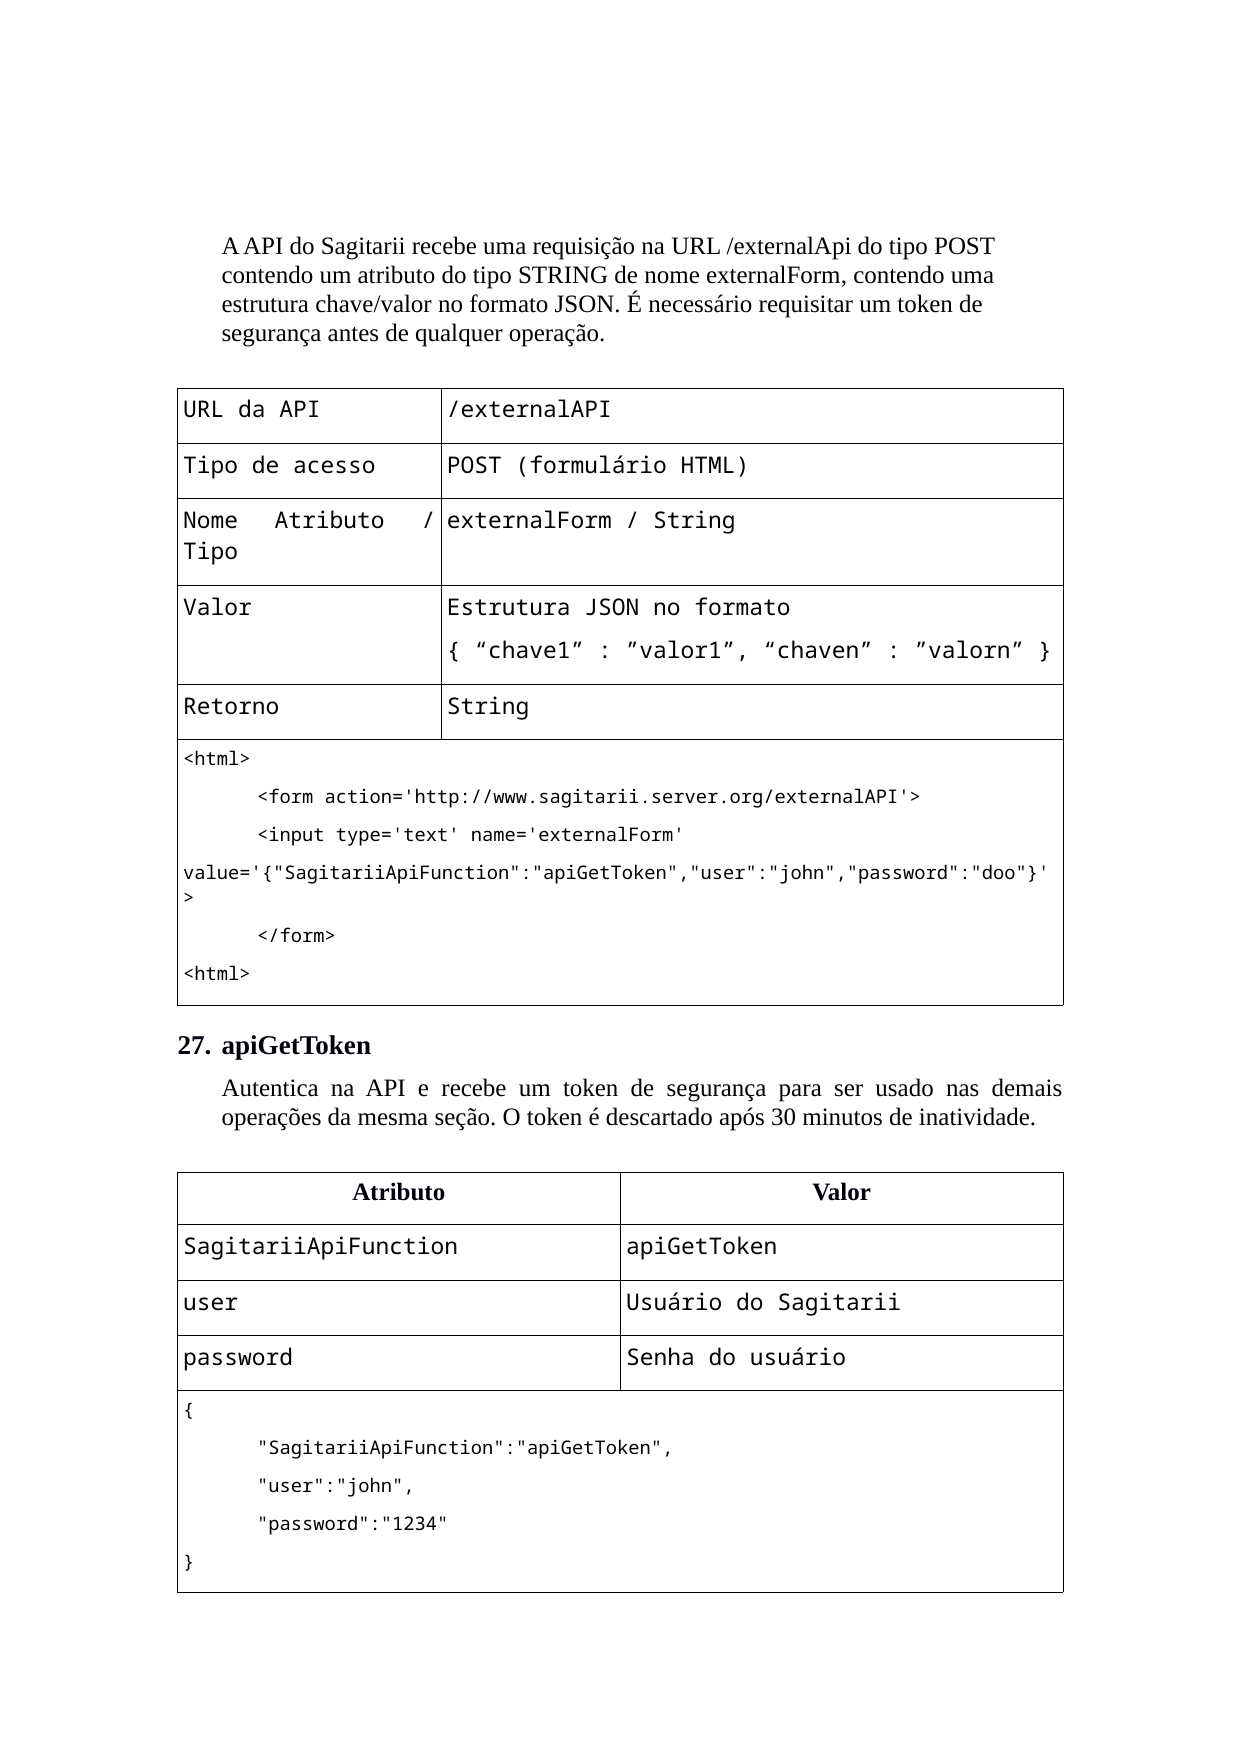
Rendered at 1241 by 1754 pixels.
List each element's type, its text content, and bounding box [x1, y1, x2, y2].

table_cell user [178, 1281, 620, 1335]
table_header /externalAPI [442, 389, 1063, 443]
table_cell Usuário do Sagitarii [621, 1281, 1063, 1335]
table_header Valor [621, 1173, 1063, 1224]
table_cell SagitariiApiFunction [178, 1225, 620, 1280]
table_header Atributo [178, 1173, 620, 1224]
table_cell Senha do usuário [621, 1336, 1063, 1390]
table_cell Retorno [178, 685, 441, 739]
table_cell password [178, 1336, 620, 1390]
table_cell { "SagitariiApiFunction":"apiGetToken", "user":"john", "password":"1234" } [178, 1391, 1063, 1592]
list A API do Sagitarii recebe uma requisição na URL /externalApi do tipo POST contendo um atributo do tipo STRING de nome externalForm, contendo uma estrutura chave/valor no formato JSON. É necessário requisitar um token de segurança antes de qualquer operação. [177, 231, 1063, 346]
table_cell Valor [178, 586, 441, 684]
table_cell Estrutura JSON no formato { “chave1” : ”valor1”, “chaven” : ”valorn” } [442, 586, 1063, 684]
title apiGetToken [177, 1029, 1063, 1061]
table_cell apiGetToken [621, 1225, 1063, 1280]
table_cell POST (formulário HTML) [442, 444, 1063, 498]
table_cell Nome Atributo / Tipo [178, 499, 441, 585]
table_header URL da API [178, 389, 441, 443]
list Autentica na API e recebe um token de segurança para ser usado nas demais operações da mesma seção. O token é descartado após 30 minutos de inatividade. [177, 1073, 1063, 1130]
table_header <html> <form action='http://www.sagitarii.server.org/externalAPI'> <input type='text' name='externalForm' value='{"SagitariiApiFunction":"apiGetToken","user":"john","password":"doo"}'> </form> <html> [178, 740, 1063, 1004]
table_cell Tipo de acesso [178, 444, 441, 498]
table_cell externalForm / String [442, 499, 1063, 585]
table_cell String [442, 685, 1063, 739]
